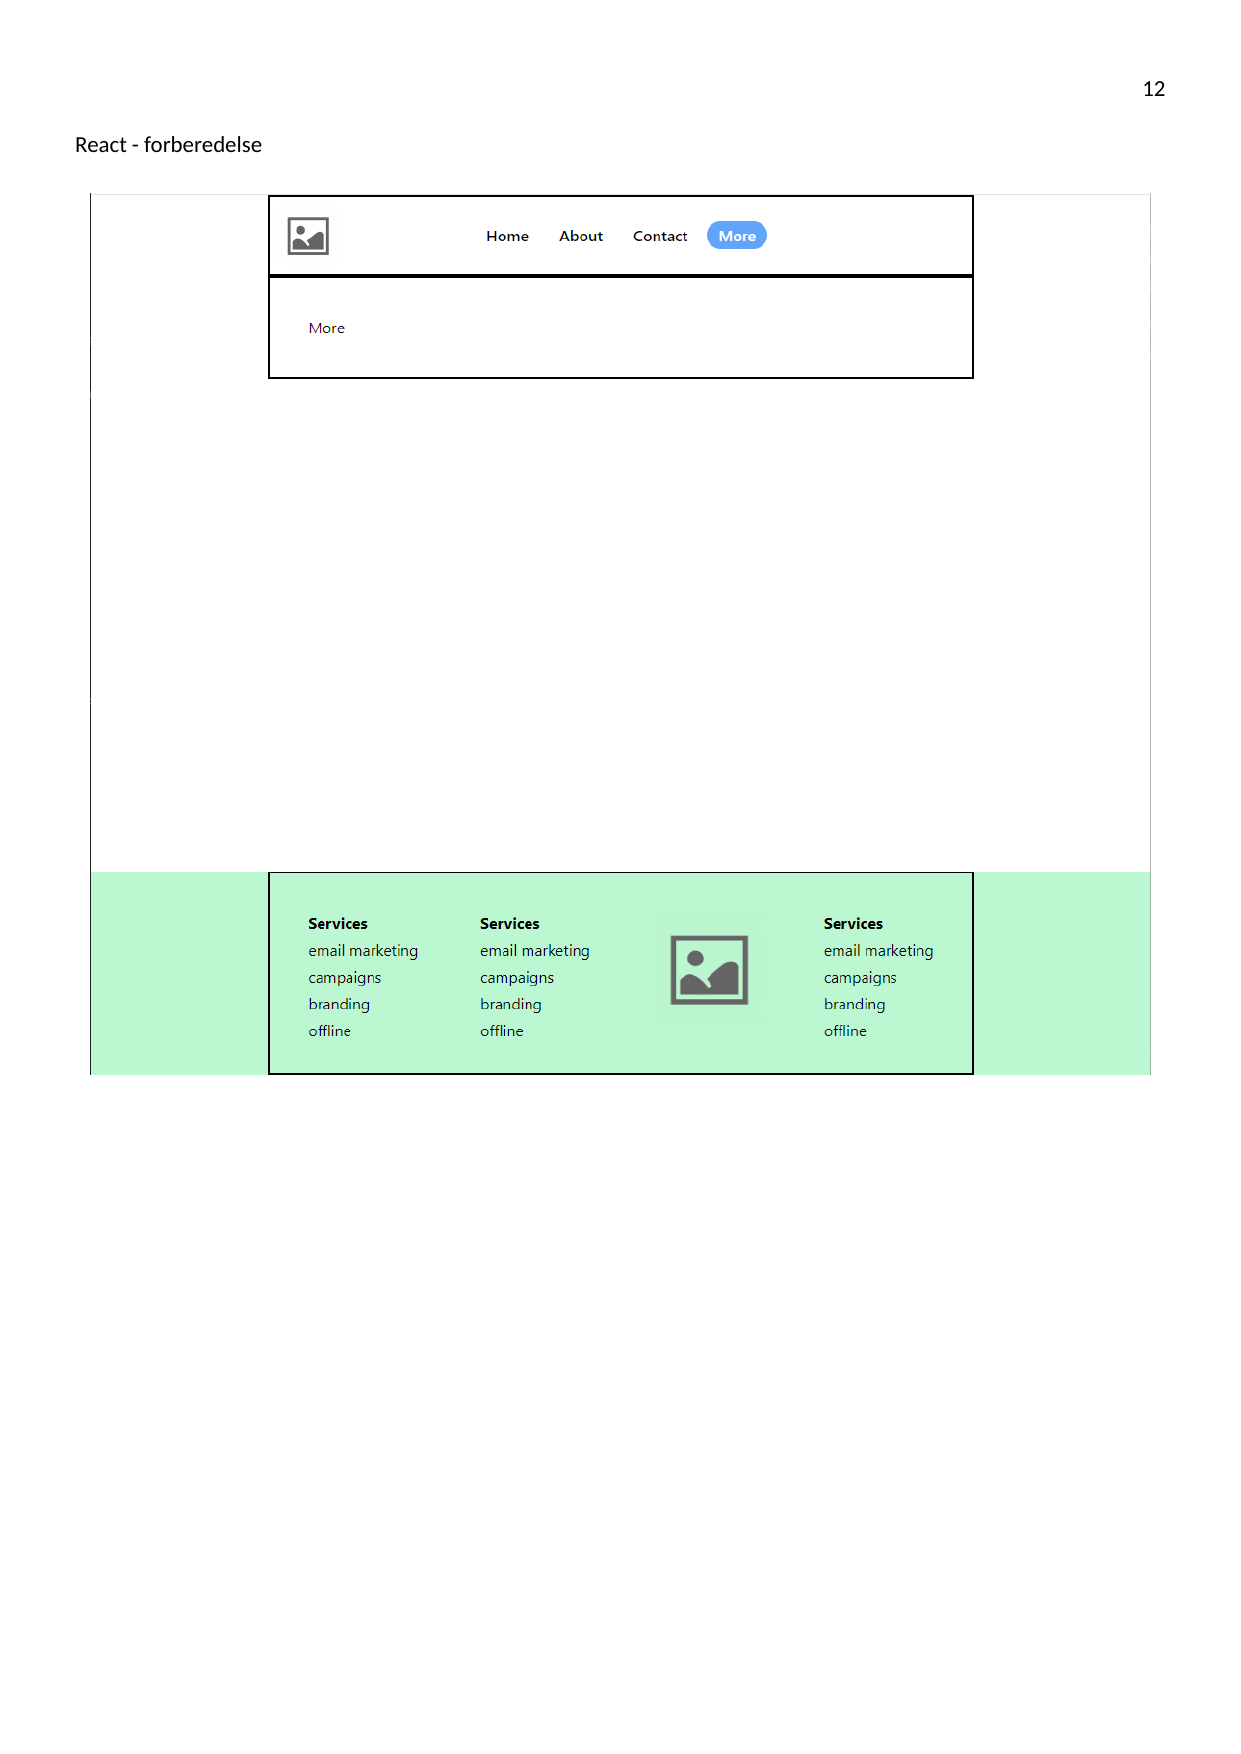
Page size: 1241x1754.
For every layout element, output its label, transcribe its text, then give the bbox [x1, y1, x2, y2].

text React - forberedelse [75, 130, 1165, 158]
